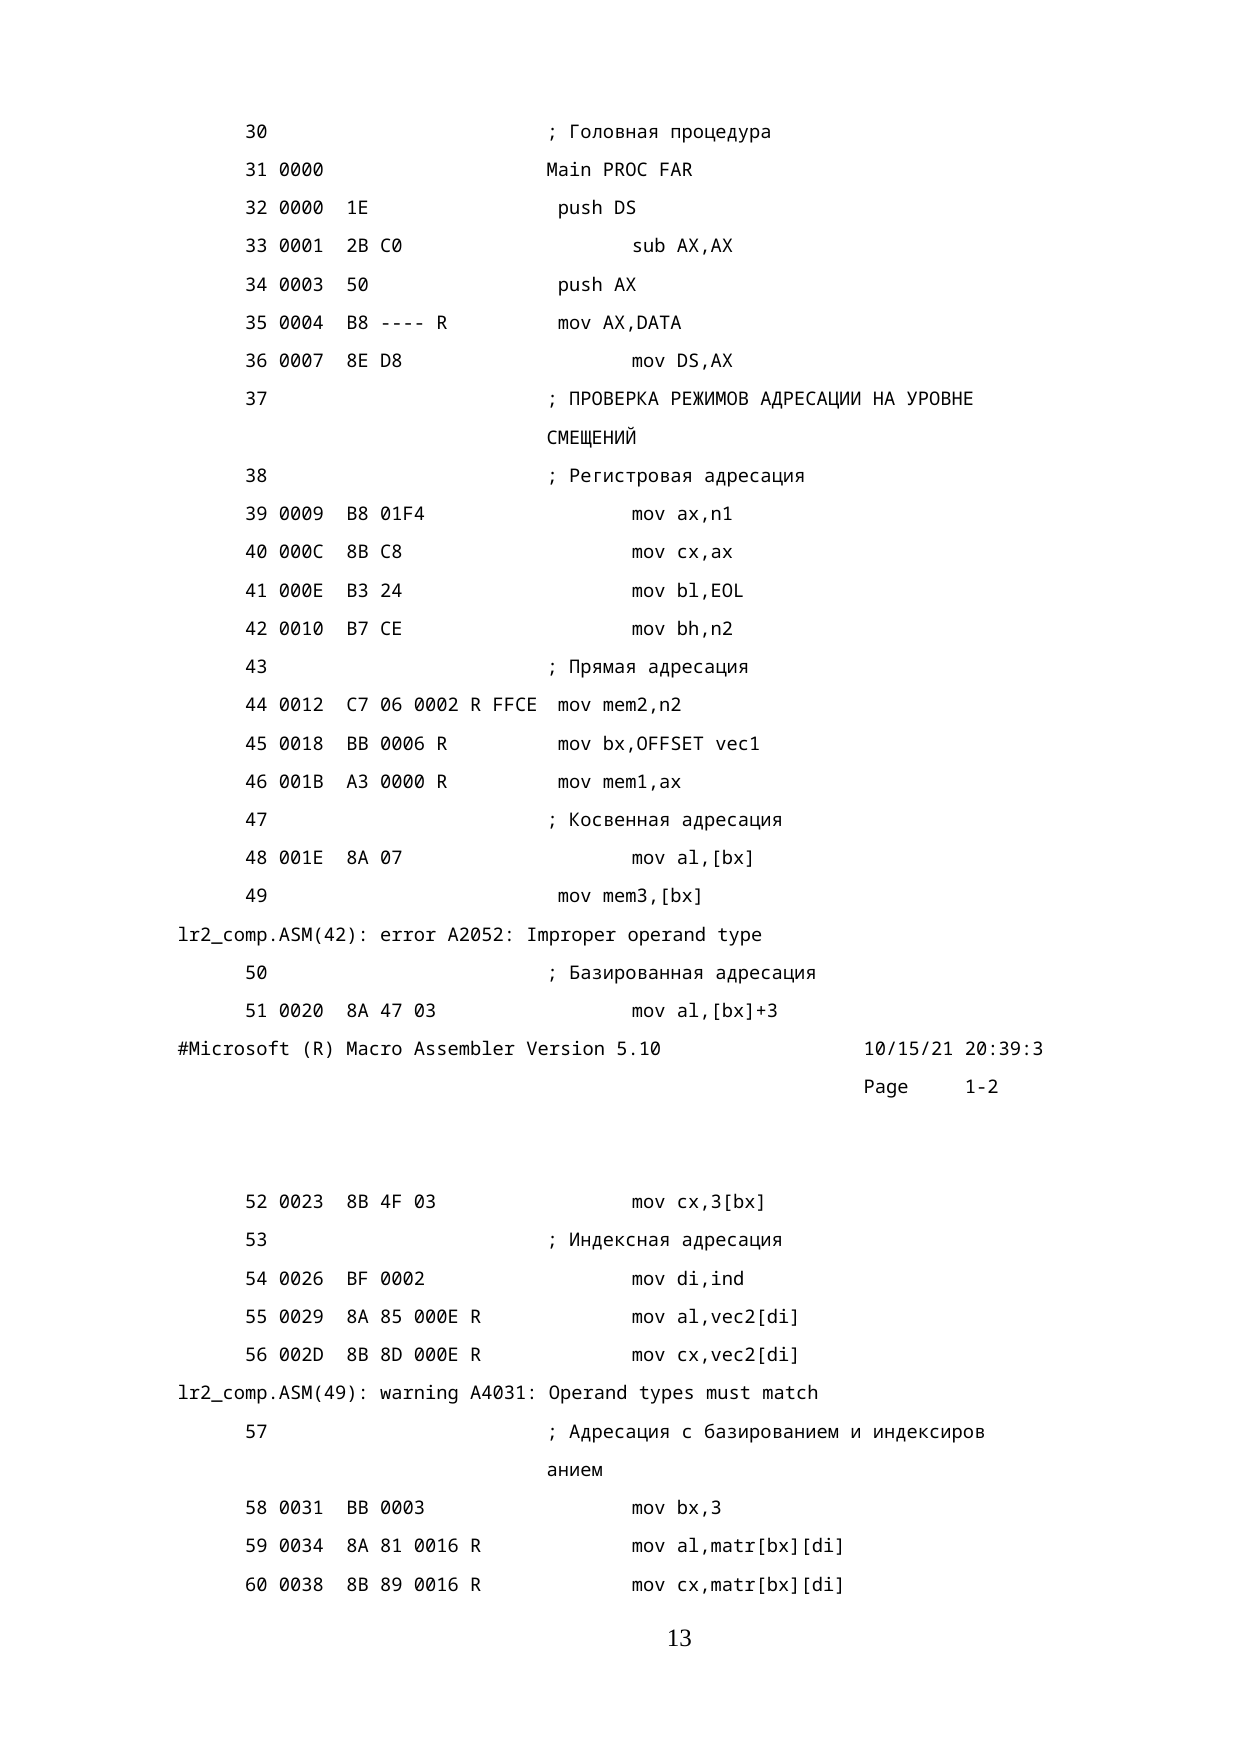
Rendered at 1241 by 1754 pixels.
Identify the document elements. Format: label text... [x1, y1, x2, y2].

text 40 000C 8B C8 mov cx,ax [177, 539, 1181, 564]
text СМЕЩЕНИЙ [177, 424, 1181, 449]
text 54 0026 BF 0002 mov di,ind [177, 1265, 1181, 1291]
text 49 mov mem3,[bx] [177, 883, 1181, 908]
text 42 0010 B7 CE mov bh,n2 [177, 615, 1181, 641]
text lr2_comp.ASM(49): warning A4031: Operand types must match [177, 1380, 1181, 1405]
text 45 0018 BB 0006 R mov bx,OFFSET vec1 [177, 730, 1181, 755]
text 38 ; Регистровая адресация [177, 462, 1181, 488]
text 31 0000 Main PROC FAR [177, 156, 1181, 182]
text 46 001B A3 0000 R mov mem1,ax [177, 768, 1181, 793]
text 43 ; Прямая адресация [177, 653, 1181, 679]
text 51 0020 8A 47 03 mov al,[bx]+3 [177, 997, 1181, 1023]
text 56 002D 8B 8D 000E R mov cx,vec2[di] [177, 1341, 1181, 1367]
text 47 ; Косвенная адресация [177, 806, 1181, 832]
text 59 0034 8A 81 0016 R mov al,matr[bx][di] [177, 1533, 1181, 1558]
text 41 000E B3 24 mov bl,EOL [177, 577, 1181, 602]
text 53 ; Индексная адресация [177, 1227, 1181, 1252]
text 55 0029 8A 85 000E R mov al,vec2[di] [177, 1303, 1181, 1329]
text анием [177, 1456, 1181, 1482]
text 30 ; Головная процедура [177, 118, 1181, 144]
text lr2_comp.ASM(42): error A2052: Improper operand type [177, 921, 1181, 946]
text #Microsoft (R) Macro Assembler Version 5.10 10/15/21 20:39:3 [177, 1036, 1181, 1061]
text 60 0038 8B 89 0016 R mov cx,matr[bx][di] [177, 1571, 1181, 1596]
text 50 ; Базированная адресация [177, 959, 1181, 985]
text 35 0004 B8 ---- R mov AX,DATA [177, 309, 1181, 335]
text 36 0007 8E D8 mov DS,AX [177, 347, 1181, 373]
text 44 0012 C7 06 0002 R FFCE mov mem2,n2 [177, 692, 1181, 717]
text Page 1-2 [177, 1074, 1181, 1099]
text 57 ; Адресация с базированием и индексиров [177, 1418, 1181, 1443]
text 34 0003 50 push AX [177, 271, 1181, 297]
text 37 ; ПРОВЕРКА РЕЖИМОВ АДРЕСАЦИИ НА УРОВНЕ [177, 386, 1181, 411]
text 33 0001 2B C0 sub AX,AX [177, 233, 1181, 258]
text 48 001E 8A 07 mov al,[bx] [177, 844, 1181, 870]
text 32 0000 1E push DS [177, 194, 1181, 220]
text 58 0031 BB 0003 mov bx,3 [177, 1494, 1181, 1520]
text 39 0009 B8 01F4 mov ax,n1 [177, 500, 1181, 526]
text 52 0023 8B 4F 03 mov cx,3[bx] [177, 1188, 1181, 1214]
